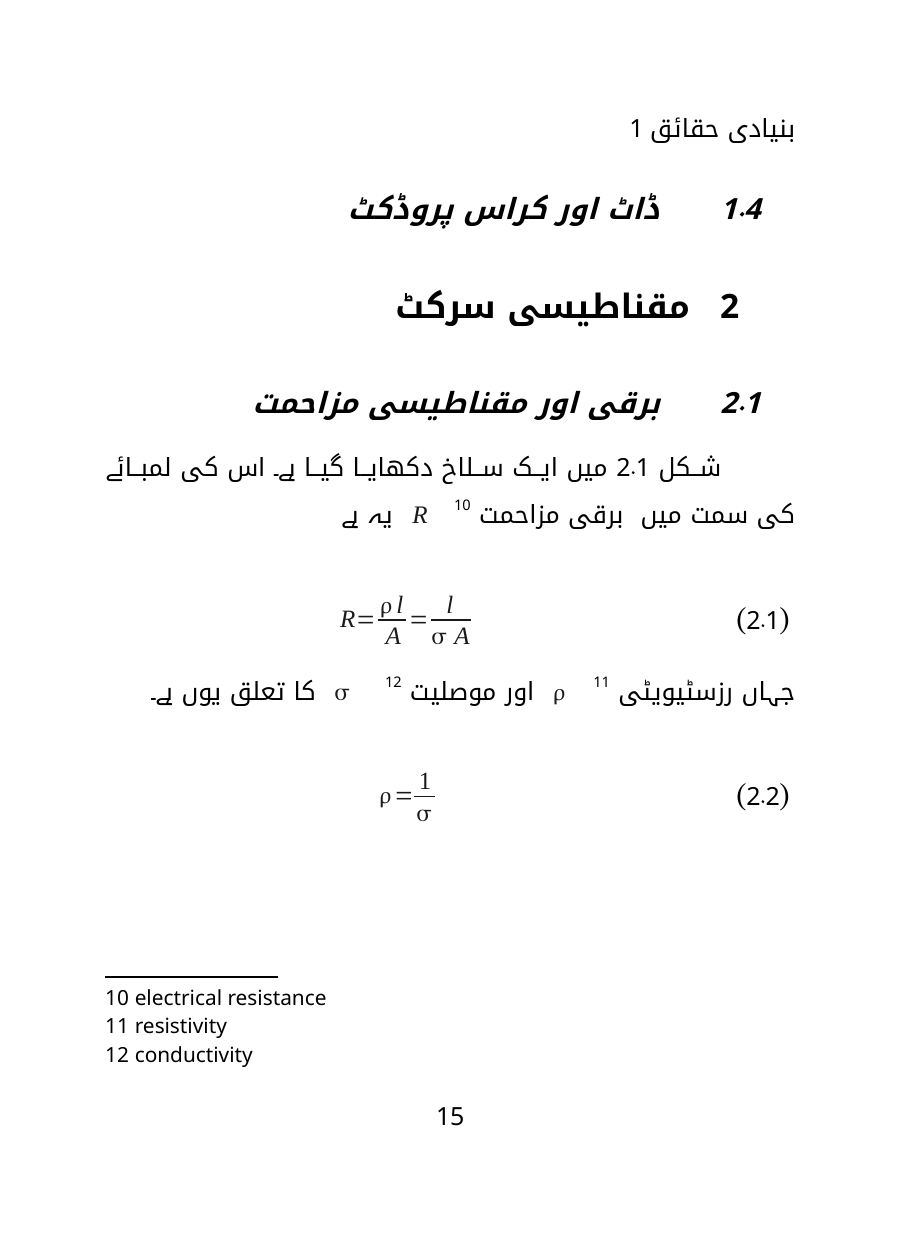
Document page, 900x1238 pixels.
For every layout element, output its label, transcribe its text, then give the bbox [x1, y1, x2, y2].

table_header (2.1) [697, 586, 795, 668]
table_header [105, 762, 718, 845]
text شکل 2.1 میں ایک سلاخ دکھایا گیا ہے۔ اس کی لمبائے کی سمت میں برقی مزاحمت یہ ہے [105, 444, 795, 539]
text electrical resistance [105, 983, 795, 1012]
text جہاں رزسٹیویٹی اور موصلیت کا تعلق یوں ہے۔ [105, 668, 795, 716]
subtitle مقناطیسی سرکٹ [105, 275, 720, 339]
subtitle برقی اور مقناطیسی مزاحمت [105, 376, 720, 432]
text conductivity [105, 1040, 795, 1068]
table_header [105, 586, 697, 668]
text resistivity [105, 1012, 795, 1040]
subtitle ڈاٹ اور کراس پروڈکٹ [105, 182, 720, 238]
table_header (2.2) [718, 762, 795, 845]
